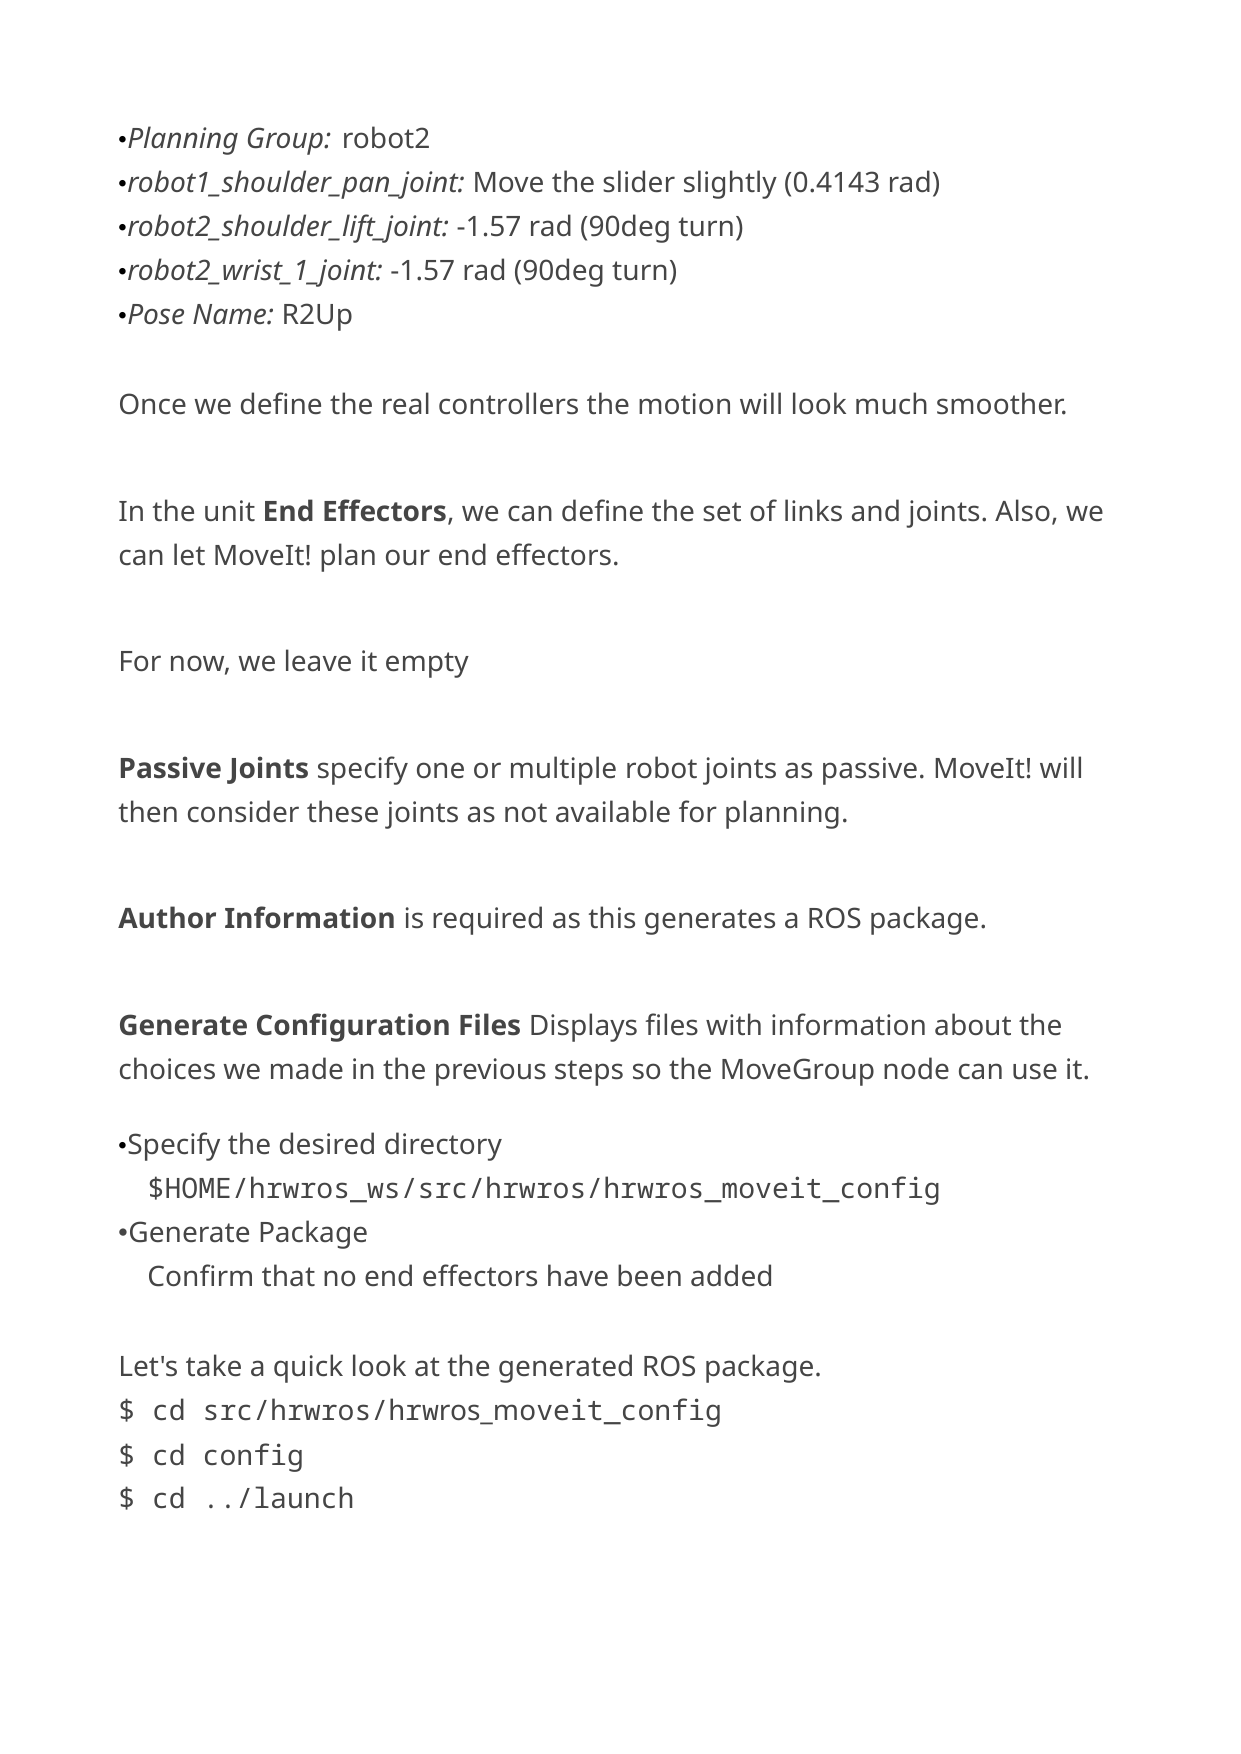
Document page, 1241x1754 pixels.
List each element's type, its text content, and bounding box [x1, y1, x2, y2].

list robot2_shoulder_lift_joint: -1.57 rad (90deg turn) [118, 206, 1122, 244]
list Specify the desired directory $HOME/hrwros_ws/src/hrwros/hrwros_moveit_config [118, 1124, 1122, 1207]
text In the unit End Effectors, we can define the set of links and joints. Also, we can let MoveIt! plan our end effectors. [118, 491, 1122, 573]
list Planning Group: robot2 [118, 118, 1122, 156]
list Generate Package [118, 1213, 1122, 1251]
list Pose Name: R2Up [118, 294, 1122, 333]
text Author Information is required as this generates a ROS package. [118, 899, 1122, 937]
list robot2_wrist_1_joint: -1.57 rad (90deg turn) [118, 250, 1122, 289]
text For now, we leave it empty [118, 641, 1122, 680]
list robot1_shoulder_pan_joint: Move the slider slightly (0.4143 rad) [118, 162, 1122, 201]
text Let's take a quick look at the generated ROS package. $ cd src/hrwros/hrwros_moveit_config $ cd config $ cd ../launch [118, 1347, 1122, 1517]
text Once we define the real controllers the motion will look much smoother. [118, 384, 1122, 423]
text Generate Configuration Files Displays files with information about the choices we made in the previous steps so the MoveGroup node can use it. [118, 1005, 1122, 1088]
list Confirm that no end effectors have been added [118, 1257, 1122, 1295]
text Passive Joints specify one or multiple robot joints as passive. MoveIt! will then consider these joints as not available for planning. [118, 748, 1122, 830]
